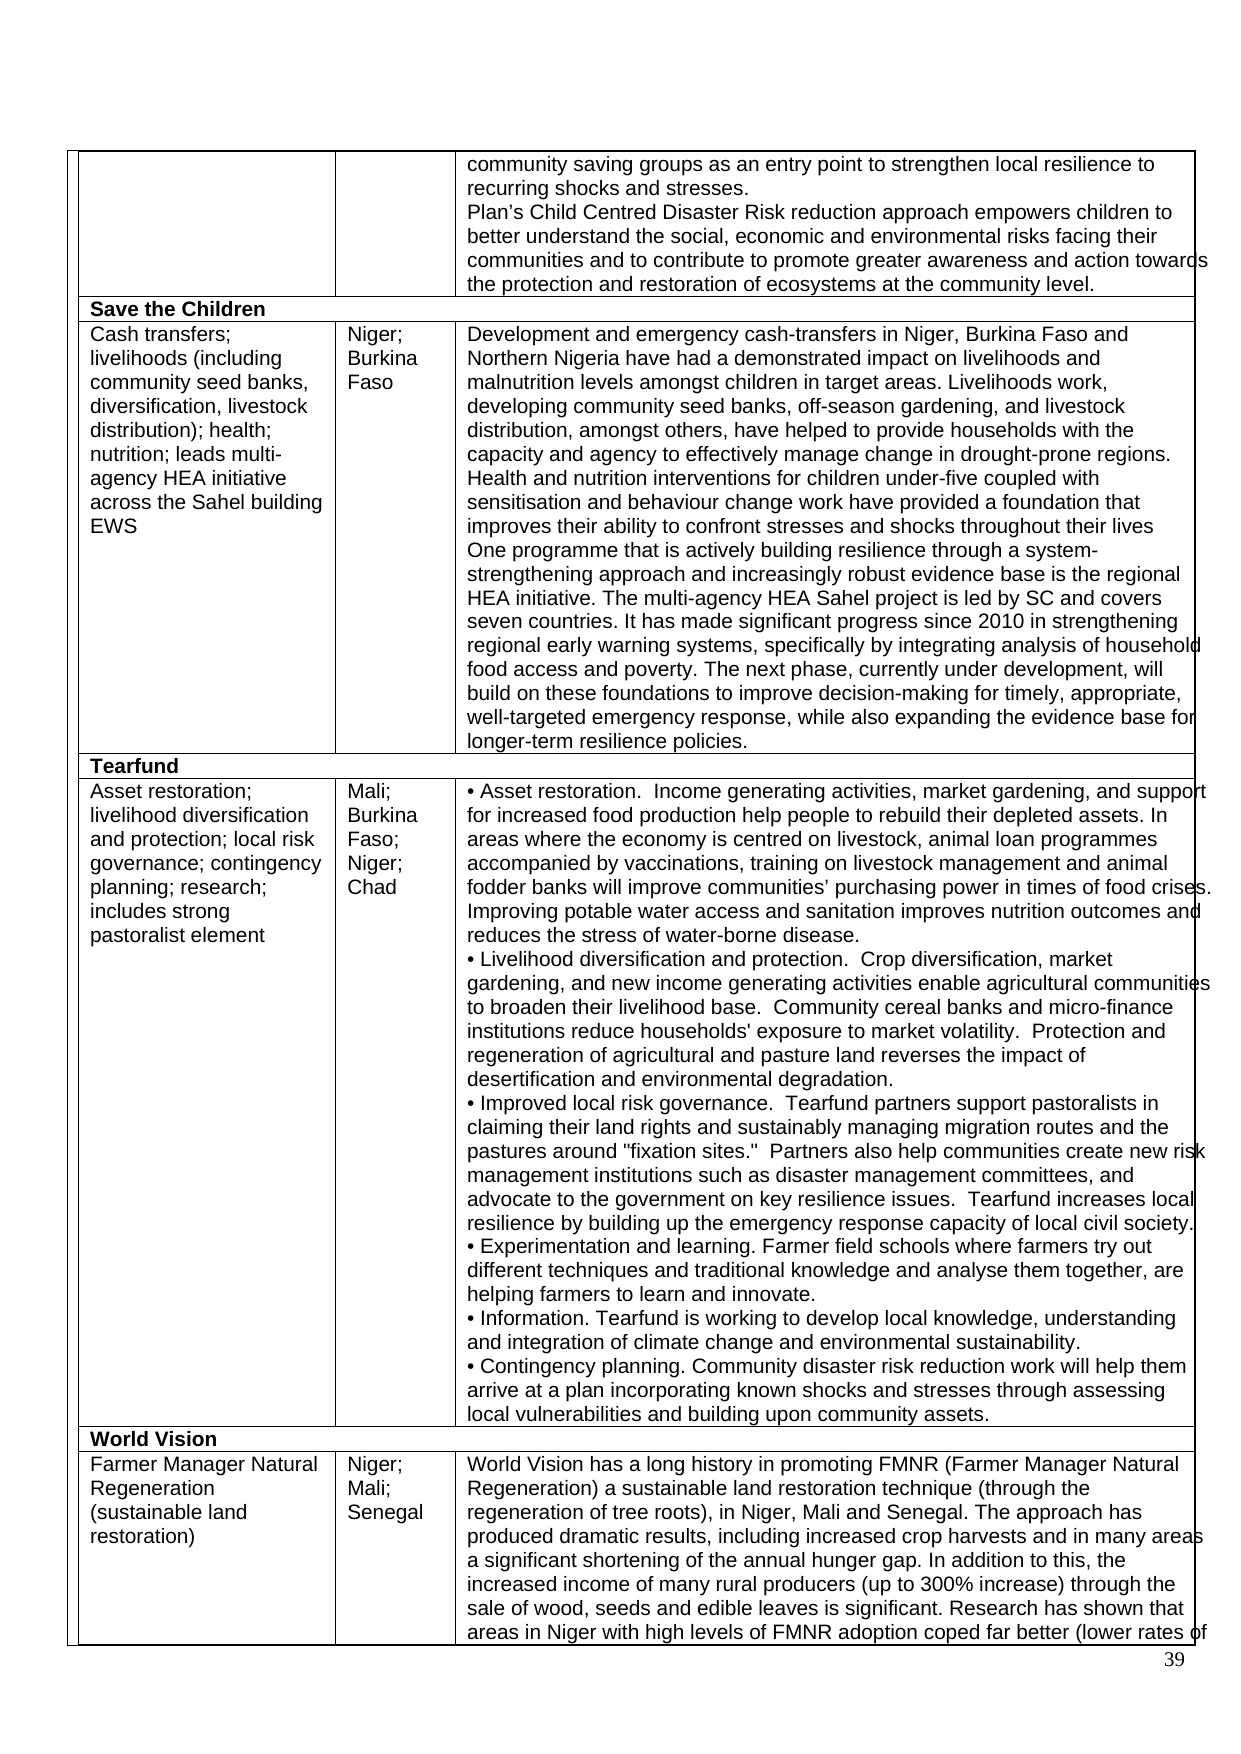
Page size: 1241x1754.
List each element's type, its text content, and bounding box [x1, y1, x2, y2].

table_cell Niger; Mali; Senegal [336, 1452, 455, 1644]
table_cell Development and emergency cash-transfers in Niger, Burkina Faso and Northern Nigeria have had a demonstrated impact on livelihoods and malnutrition levels amongst children in target areas. Livelihoods work, developing community seed banks, off-season gardening, and livestock distribution, amongst others, have helped to provide households with the capacity and agency to effectively manage change in drought-prone regions. Health and nutrition interventions for children under-five coupled with sensitisation and behaviour change work have provided a foundation that improves their ability to confront stresses and shocks throughout their lives One programme that is actively building resilience through a system-strengthening approach and increasingly robust evidence base is the regional HEA initiative. The multi-agency HEA Sahel project is led by SC and covers seven countries. It has made significant progress since 2010 in strengthening regional early warning systems, specifically by integrating analysis of household food access and poverty. The next phase, currently under development, will build on these foundations to improve decision-making for timely, appropriate, well-targeted emergency response, while also expanding the evidence base for longer-term resilience policies. [456, 322, 1194, 753]
table_cell Cash transfers; livelihoods (including community seed banks, diversification, livestock distribution); health; nutrition; leads multi-agency HEA initiative across the Sahel building EWS [79, 322, 335, 753]
table_cell Mali; Burkina Faso; Niger; Chad [336, 779, 455, 1426]
table_cell Save the Children [79, 297, 1194, 321]
table_cell World Vision [79, 1427, 1194, 1451]
table_cell Farmer Manager Natural Regeneration (sustainable land restoration) [79, 1452, 335, 1644]
table_cell Tearfund [79, 754, 1194, 778]
table_cell Asset restoration; livelihood diversification and protection; local risk governance; contingency planning; research; includes strong pastoralist element [79, 779, 335, 1426]
table_cell [79, 152, 335, 296]
table_cell Plan’s approach is to strengthen sectoral ministries (particularly education and health) to better prepare for and respond to disasters (including drought, floods and epidemics) and support community capacity building to ensure local skills and resources can be built to address recurring risks and root causes of vulnerability. For example, Plan is working with the Ministries of Education (MoE) in Niger, Mali and Burkina Faso to equip schools and train teachers and MoE staff on how to address the particular needs of displaced children. In Cameroon, Niger and Burkina Faso Plan’s emergency nutrition interventions includes technical support and capacity building for Ministry of Health at provincial and district level, aligned with support for community based mechanisms. In Niger, since the 2005 locust crisis, Plan has been supporting communities to set up and manage cereal banks and trained community management committees in the use of more resilient agricultural practices. Plan is scaling up community-based microfinance programmes, using community saving groups as an entry point to strengthen local resilience to recurring shocks and stresses. Plan’s Child Centred Disaster Risk reduction approach empowers children to better understand the social, economic and environmental risks facing their communities and to contribute to promote greater awareness and action towards the protection and restoration of ecosystems at the community level. [456, 152, 1194, 296]
table_cell World Vision has a long history in promoting FMNR (Farmer Manager Natural Regeneration) a sustainable land restoration technique (through the regeneration of tree roots), in Niger, Mali and Senegal. The approach has produced dramatic results, including increased crop harvests and in many areas a significant shortening of the annual hunger gap. In addition to this, the increased income of many rural producers (up to 300% increase) through the sale of wood, seeds and edible leaves is significant. Research has shown that areas in Niger with high levels of FMNR adoption coped far better (lower rates of malnutrition and did not require emergency assistance) during periods of food crises due to their ability to stockpile grain and improved fertility and water holding capacity of soils. [456, 1452, 1194, 1644]
table_cell [336, 152, 455, 296]
table_cell Niger; Burkina Faso [336, 322, 455, 753]
table_cell • Asset restoration. Income generating activities, market gardening, and support for increased food production help people to rebuild their depleted assets. In areas where the economy is centred on livestock, animal loan programmes accompanied by vaccinations, training on livestock management and animal fodder banks will improve communities’ purchasing power in times of food crises. Improving potable water access and sanitation improves nutrition outcomes and reduces the stress of water-borne disease. • Livelihood diversification and protection. Crop diversification, market gardening, and new income generating activities enable agricultural communities to broaden their livelihood base. Community cereal banks and micro-finance institutions reduce households' exposure to market volatility. Protection and regeneration of agricultural and pasture land reverses the impact of desertification and environmental degradation. • Improved local risk governance. Tearfund partners support pastoralists in claiming their land rights and sustainably managing migration routes and the pastures around "fixation sites." Partners also help communities create new risk management institutions such as disaster management committees, and advocate to the government on key resilience issues. Tearfund increases local resilience by building up the emergency response capacity of local civil society. • Experimentation and learning. Farmer field schools where farmers try out different techniques and traditional knowledge and analyse them together, are helping farmers to learn and innovate. • Information. Tearfund is working to develop local knowledge, understanding and integration of climate change and environmental sustainability. • Contingency planning. Community disaster risk reduction work will help them arrive at a plan incorporating known shocks and stresses through assessing local vulnerabilities and building upon community assets. [456, 779, 1194, 1426]
